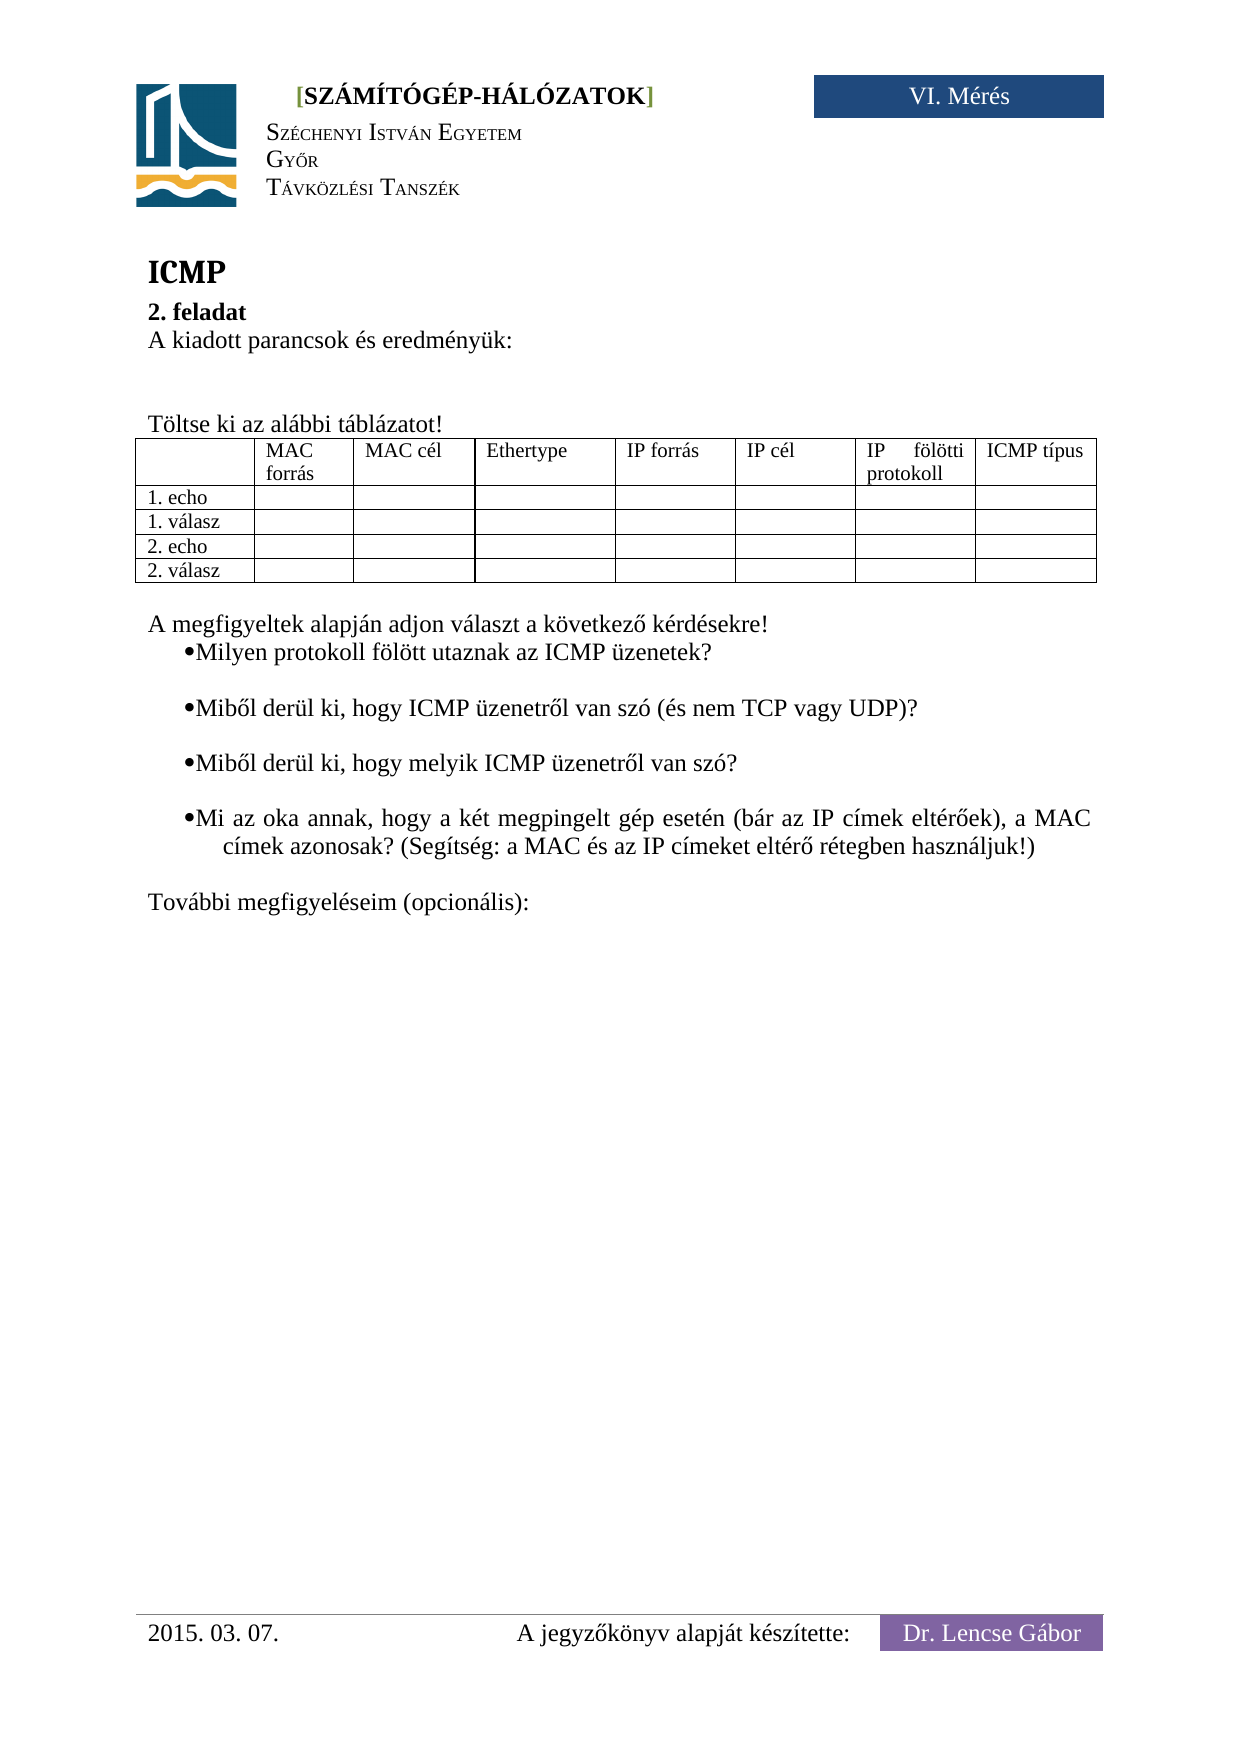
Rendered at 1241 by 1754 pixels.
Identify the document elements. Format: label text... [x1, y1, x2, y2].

table_cell [856, 486, 975, 509]
table_cell [736, 559, 855, 582]
table_header IP cél [736, 439, 855, 485]
table_cell [255, 535, 353, 558]
table_cell [476, 510, 615, 533]
table_header IP fölötti protokoll [856, 439, 975, 485]
table_cell [976, 535, 1096, 558]
table_cell [616, 510, 735, 533]
list Mi az oka annak, hogy a két megpingelt gép esetén (bár az IP címek eltérőek), a MAC címek azonosak? (Segítség: a MAC és az IP címeket eltérő rétegben használjuk!) [185, 804, 1092, 860]
table_cell [354, 510, 474, 533]
table_cell 1. echo [136, 486, 254, 509]
text Töltse ki az alábbi táblázatot! [148, 410, 1092, 438]
table_cell [616, 559, 735, 582]
table_cell [354, 559, 474, 582]
table_cell [736, 486, 855, 509]
table_cell 2. válasz [136, 559, 254, 582]
table_cell [255, 559, 353, 582]
table_cell [736, 535, 855, 558]
table_cell [476, 486, 615, 509]
table_cell [255, 486, 353, 509]
table_cell [976, 486, 1096, 509]
table_header MAC cél [354, 439, 474, 485]
table_header ICMP típus [976, 439, 1096, 485]
table_cell [976, 510, 1096, 533]
table_cell [354, 486, 474, 509]
table_cell [976, 559, 1096, 582]
table_header MAC forrás [255, 439, 353, 485]
list Miből derül ki, hogy melyik ICMP üzenetről van szó? [185, 749, 1092, 777]
table_cell 2. echo [136, 535, 254, 558]
table_cell [476, 559, 615, 582]
table_cell [856, 510, 975, 533]
table_cell [616, 486, 735, 509]
table_cell [856, 535, 975, 558]
subtitle ICMP [148, 253, 1092, 292]
table_cell [354, 535, 474, 558]
table_cell [736, 510, 855, 533]
text 2. feladat [148, 298, 1092, 326]
table_cell [255, 510, 353, 533]
table_cell [856, 559, 975, 582]
table_header Ethertype [476, 439, 615, 485]
picture [136, 84, 237, 207]
table_header [136, 439, 254, 485]
table_cell 1. válasz [136, 510, 254, 533]
list Milyen protokoll fölött utaznak az ICMP üzenetek? [185, 638, 1092, 666]
list Miből derül ki, hogy ICMP üzenetről van szó (és nem TCP vagy UDP)? [185, 694, 1092, 721]
text További megfigyeléseim (opcionális): [148, 888, 1092, 915]
table_header IP forrás [616, 439, 735, 485]
text A kiadott parancsok és eredményük: [148, 326, 1092, 353]
table_cell [616, 535, 735, 558]
text A megfigyeltek alapján adjon választ a következő kérdésekre! [148, 611, 1092, 638]
table_cell [476, 535, 615, 558]
